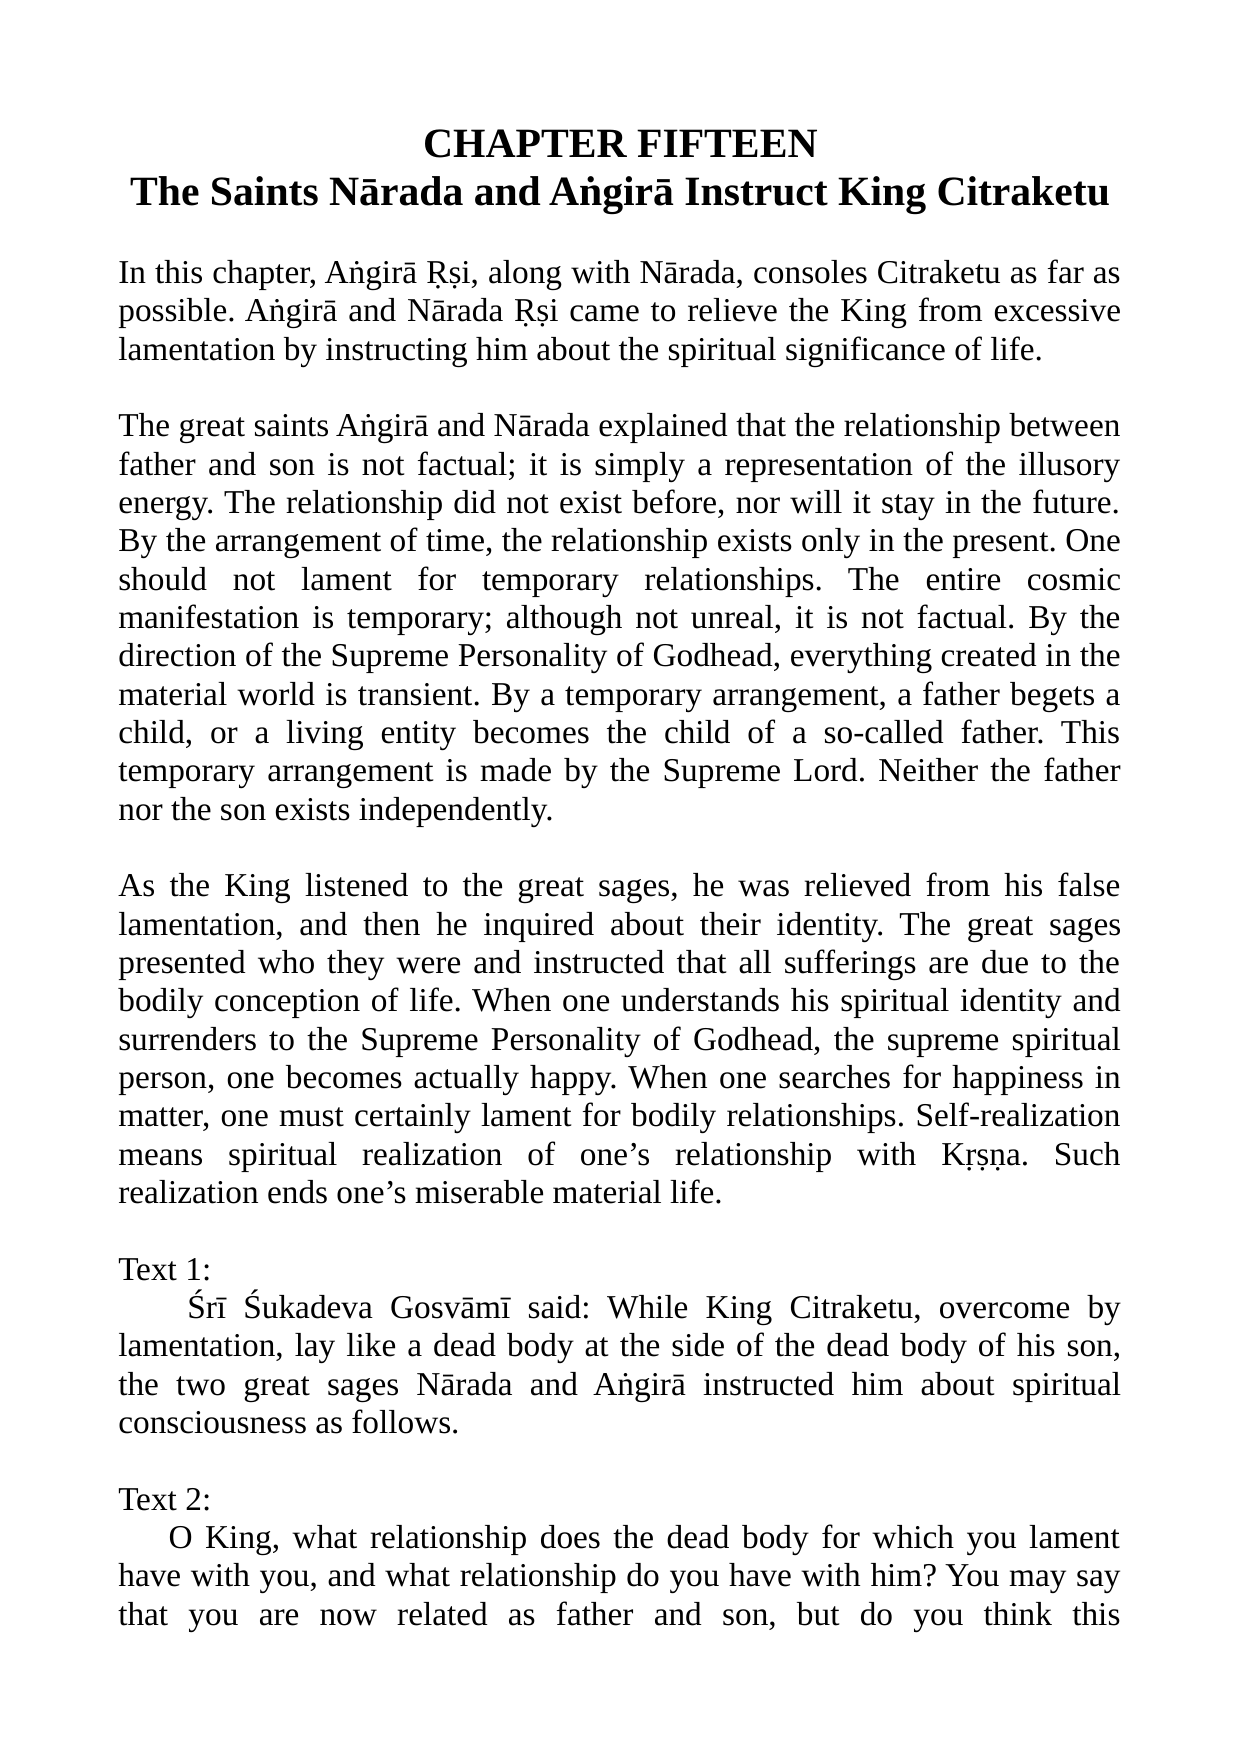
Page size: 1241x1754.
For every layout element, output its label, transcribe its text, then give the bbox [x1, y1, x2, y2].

text CHAPTER FIFTEEN [118, 118, 1122, 166]
text The Saints Nārada and Aṅgirā Instruct King Citraketu [118, 166, 1122, 214]
text As the King listened to the great sages, he was relieved from his false lamentation, and then he inquired about their identity. The great sages presented who they were and instructed that all sufferings are due to the bodily conception of life. When one understands his spiritual identity and surrenders to the Supreme Personality of Godhead, the supreme spiritual person, one becomes actually happy. When one searches for happiness in matter, one must certainly lament for bodily relationships. Self-realization means spiritual realization of one’s relationship with Kṛṣṇa. Such realization ends one’s miserable material life. [118, 866, 1122, 1211]
text The great saints Aṅgirā and Nārada explained that the relationship between father and son is not factual; it is simply a representation of the illusory energy. The relationship did not exist before, nor will it stay in the future. By the arrangement of time, the relationship exists only in the present. One should not lament for temporary relationships. The entire cosmic manifestation is temporary; although not unreal, it is not factual. By the direction of the Supreme Personality of Godhead, everything created in the material world is transient. By a temporary arrangement, a father begets a child, or a living entity becomes the child of a so-called father. This temporary arrangement is made by the Supreme Lord. Neither the father nor the son exists independently. [118, 406, 1122, 827]
text Text 2: [118, 1479, 1122, 1517]
text Śrī Śukadeva Gosvāmī said: While King Citraketu, overcome by lamentation, lay like a dead body at the side of the dead body of his son, the two great sages Nārada and Aṅgirā instructed him about spiritual consciousness as follows. [118, 1287, 1122, 1441]
text In this chapter, Aṅgirā Ṛṣi, along with Nārada, consoles Citraketu as far as possible. Aṅgirā and Nārada Ṛṣi came to relieve the King from excessive lamentation by instructing him about the spiritual significance of life. [118, 252, 1122, 367]
text O King, what relationship does the dead body for which you lament have with you, and what relationship do you have with him? You may say that you are now related as father and son, but do you think this [118, 1517, 1122, 1632]
text Text 1: [118, 1249, 1122, 1287]
